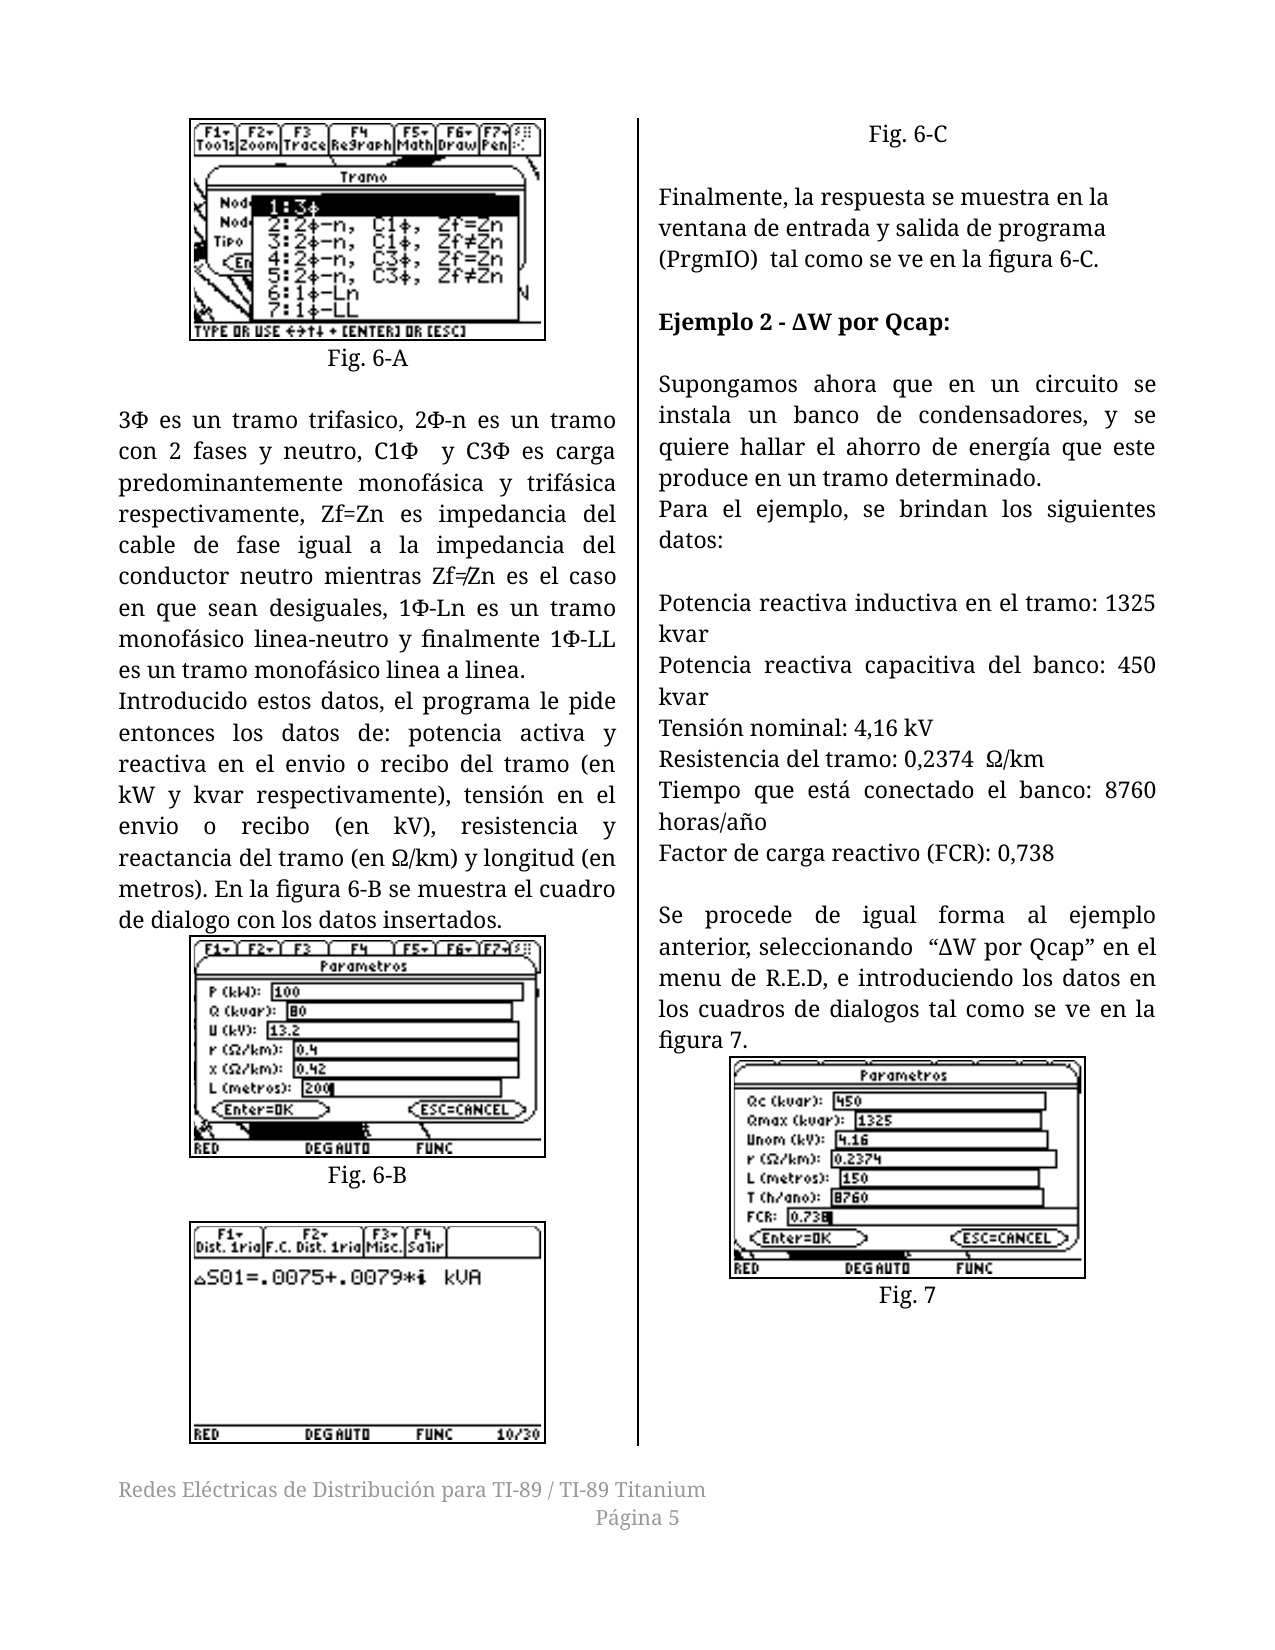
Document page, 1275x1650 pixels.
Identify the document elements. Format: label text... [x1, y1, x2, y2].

picture [193, 940, 542, 1154]
text Factor de carga reactivo (FCR): 0,738 [658, 837, 1157, 868]
text Se procede de igual forma al ejemplo anterior, seleccionando “ΔW por Qcap” en el menu de R.E.D, e introduciendo los datos en los cuadros de dialogos tal como se ve en la figura 7. [658, 899, 1157, 1056]
text Finalmente, la respuesta se muestra en la ventana de entrada y salida de programa (PrgmIO) tal como se ve en la figura 6-C. [658, 181, 1157, 274]
text Resistencia del tramo: 0,2374 Ω/km [658, 743, 1157, 774]
picture [193, 123, 542, 337]
text Supongamos ahora que en un circuito se instala un banco de condensadores, y se quiere hallar el ahorro de energía que este produce en un tramo determinado. [658, 368, 1157, 493]
picture [193, 1226, 542, 1440]
text 3Φ es un tramo trifasico, 2Φ-n es un tramo con 2 fases y neutro, C1Φ y C3Φ es carga predominantemente monofásica y trifásica respectivamente, Zf=Zn es impedancia del cable de fase igual a la impedancia del conductor neutro mientras Zf≠Zn es el caso en que sean desiguales, 1Φ-Ln es un tramo monofásico linea-neutro y finalmente 1Φ-LL es un tramo monofásico linea a linea. [118, 404, 617, 685]
text Fig. 7 [658, 1279, 1157, 1310]
picture [733, 1060, 1082, 1274]
text Tensión nominal: 4,16 kV [658, 712, 1157, 743]
text Fig. 6-A [118, 341, 617, 373]
text Potencia reactiva capacitiva del banco: 450 kvar [658, 649, 1157, 712]
text Para el ejemplo, se brindan los siguientes datos: [658, 493, 1157, 556]
text Introducido estos datos, el programa le pide entonces los datos de: potencia activa y reactiva en el envio o recibo del tramo (en kW y kvar respectivamente), tensión en el envio o recibo (en kV), resistencia y reactancia del tramo (en Ω/km) y longitud (en metros). En la figura 6-B se muestra el cuadro de dialogo con los datos insertados. [118, 685, 617, 935]
text Ejemplo 2 - ΔW por Qcap: [658, 306, 1157, 337]
text Fig. 6-B [118, 1158, 617, 1190]
text Potencia reactiva inductiva en el tramo: 1325 kvar [658, 587, 1157, 649]
text Tiempo que está conectado el banco: 8760 horas/año [658, 774, 1157, 837]
text Fig. 6-C [658, 118, 1157, 149]
